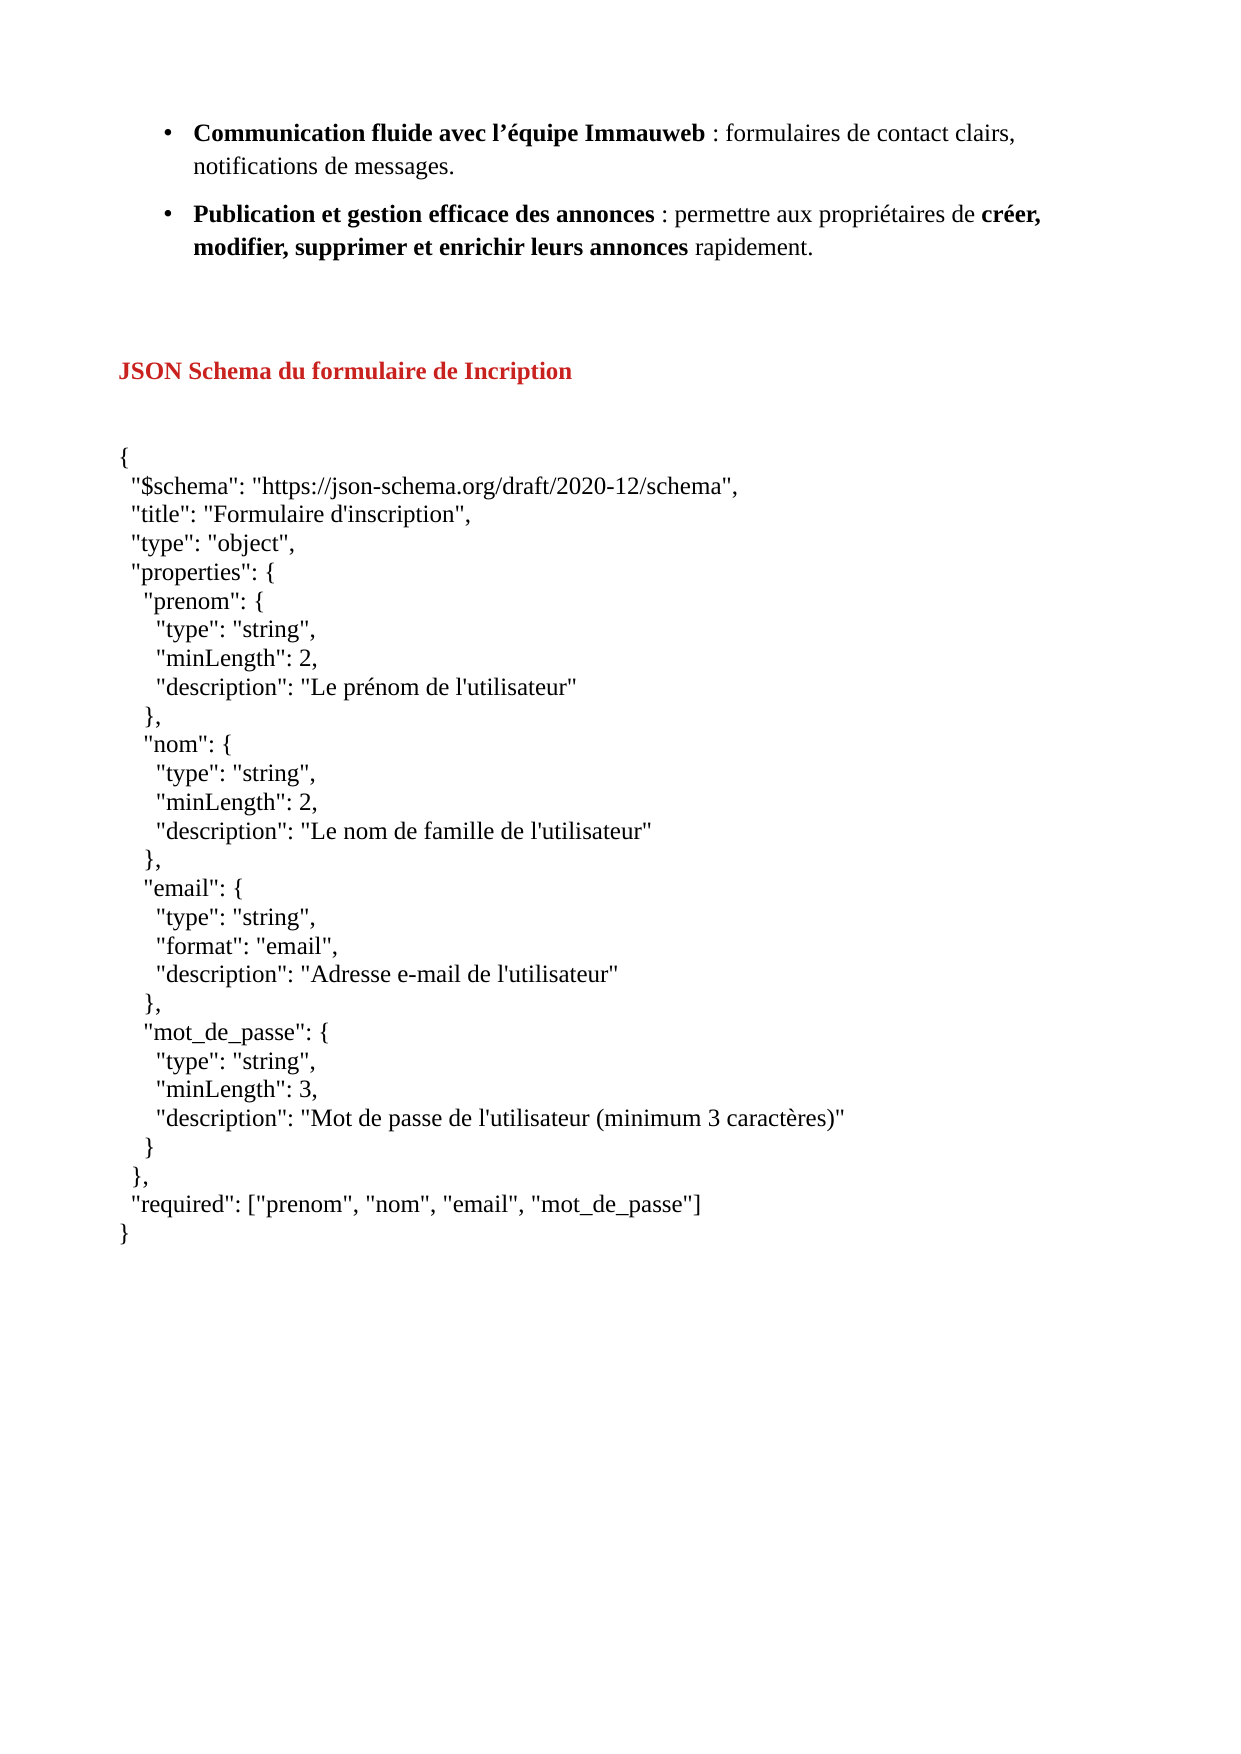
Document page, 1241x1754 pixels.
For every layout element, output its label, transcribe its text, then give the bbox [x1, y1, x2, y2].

text "mot_de_passe": { [118, 1017, 1122, 1046]
text "email": { [118, 873, 1122, 902]
text { [118, 442, 1122, 471]
text }, [118, 988, 1122, 1017]
text "type": "string", [118, 758, 1122, 787]
text } [118, 1218, 1122, 1247]
text "required": ["prenom", "nom", "email", "mot_de_passe"] [118, 1189, 1122, 1218]
text "$schema": "https://json-schema.org/draft/2020-12/schema", [118, 471, 1122, 499]
text } [118, 1132, 1122, 1161]
text "type": "string", [118, 902, 1122, 931]
list Publication et gestion efficace des annonces : permettre aux propriétaires de créer, modifier, supprimer et enrichir leurs annonces rapidement. [164, 199, 1122, 261]
text "description": "Le nom de famille de l'utilisateur" [118, 816, 1122, 844]
text "type": "string", [118, 614, 1122, 643]
text JSON Schema du formulaire de Incription [118, 356, 1122, 384]
text "minLength": 3, [118, 1074, 1122, 1103]
text }, [118, 701, 1122, 729]
list Communication fluide avec l’équipe Immauweb : formulaires de contact clairs, notifications de messages. [164, 118, 1122, 180]
text }, [118, 1161, 1122, 1189]
text "description": "Mot de passe de l'utilisateur (minimum 3 caractères)" [118, 1103, 1122, 1132]
text "minLength": 2, [118, 643, 1122, 672]
text }, [118, 844, 1122, 873]
text "description": "Adresse e-mail de l'utilisateur" [118, 959, 1122, 988]
text "properties": { [118, 557, 1122, 586]
text "prenom": { [118, 586, 1122, 614]
text "format": "email", [118, 931, 1122, 959]
text "minLength": 2, [118, 787, 1122, 816]
text "type": "object", [118, 528, 1122, 557]
text "type": "string", [118, 1046, 1122, 1074]
text "nom": { [118, 729, 1122, 758]
text "title": "Formulaire d'inscription", [118, 499, 1122, 528]
text "description": "Le prénom de l'utilisateur" [118, 672, 1122, 701]
